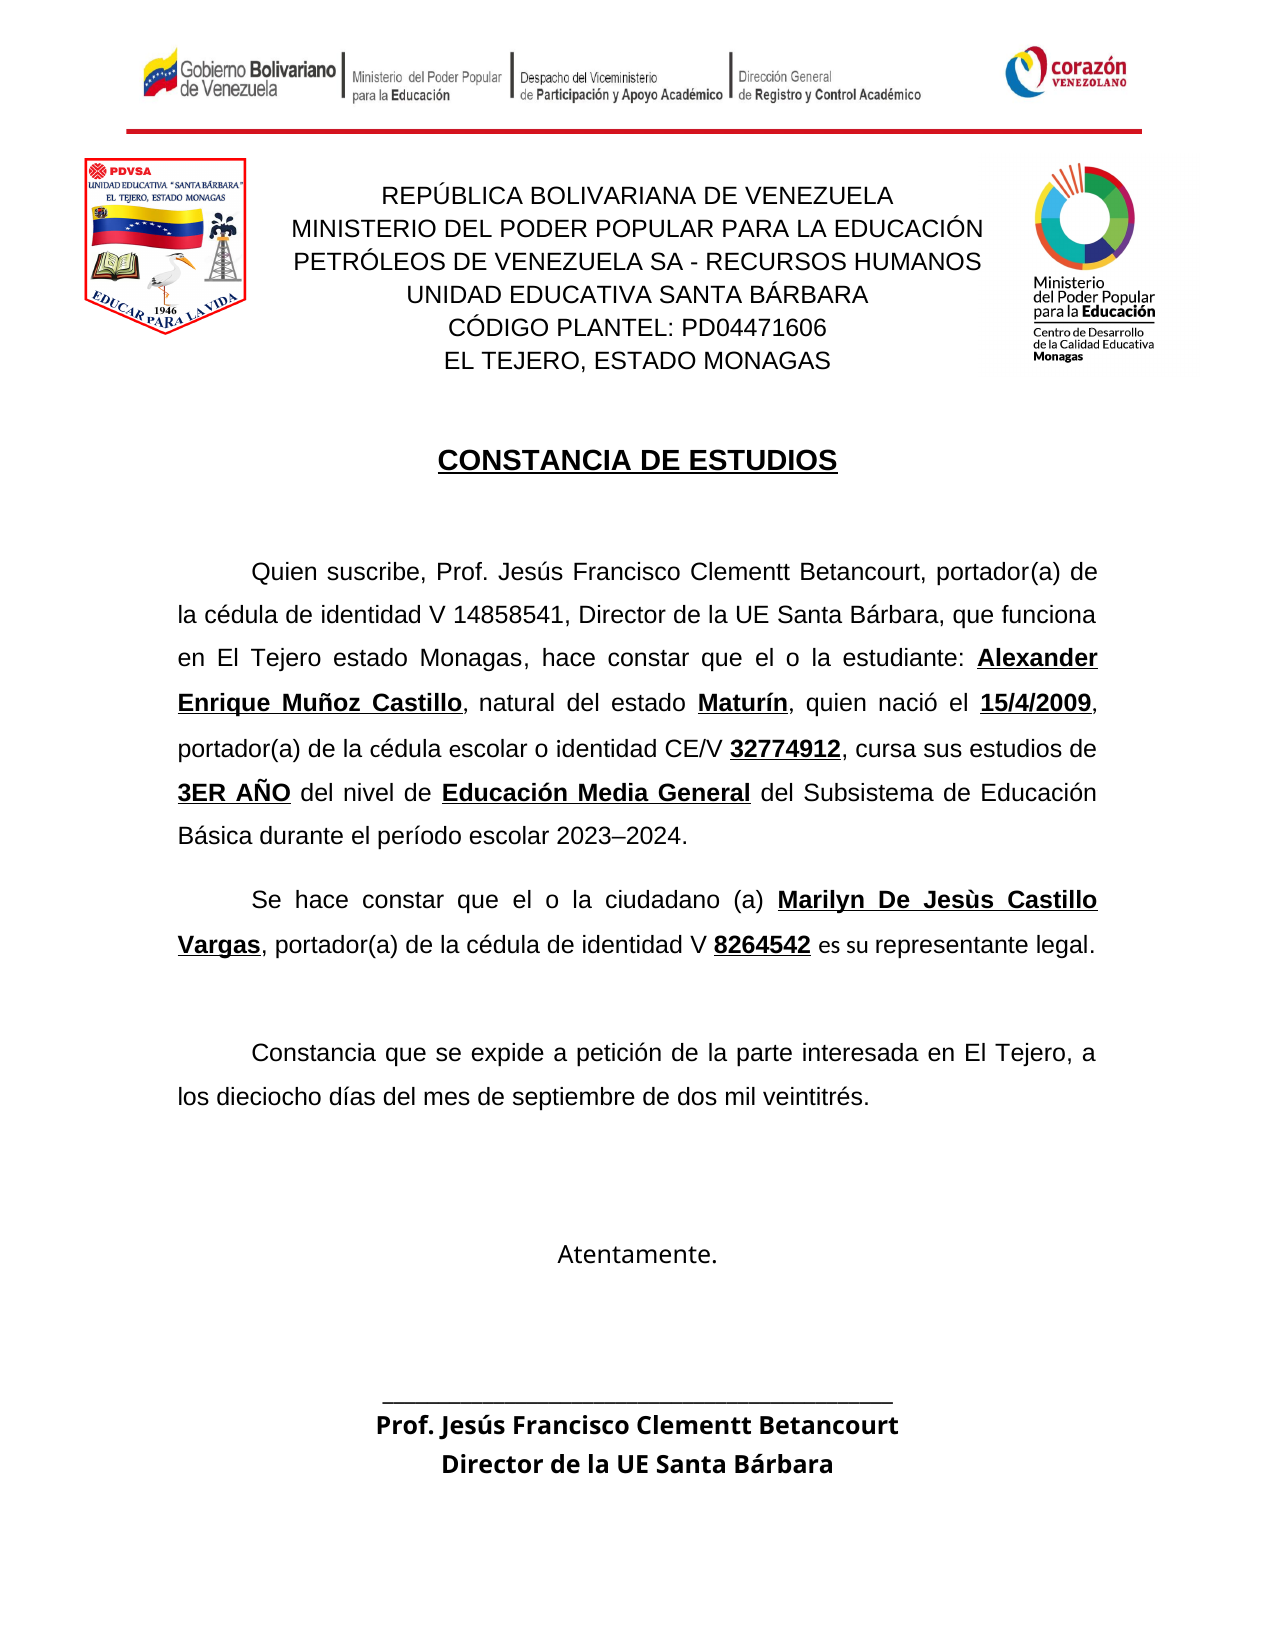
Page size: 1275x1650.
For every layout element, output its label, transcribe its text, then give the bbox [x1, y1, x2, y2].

subtitle CONSTANCIA DE ESTUDIOS [177, 443, 1098, 476]
text Constancia que se expide a petición de la parte interesada en El Tejero, a los dieciocho días del mes de septiembre de dos mil veintitrés. [177, 1038, 1098, 1110]
text Se hace constar que el o la ciudadano (a) Marilyn De Jesùs Castillo Vargas, portador(a) de la cédula de identidad V 8264542 es su representante legal. [177, 885, 1098, 959]
text Director de la UE Santa Bárbara [177, 1447, 1098, 1481]
text Atentamente. [177, 1237, 1098, 1271]
subtitle MINISTERIO DEL PODER POPULAR PARA LA EDUCACIÓN [252, 214, 978, 242]
picture [978, 153, 1200, 377]
picture [126, 11, 1142, 134]
text Prof. Jesús Francisco Clementt Betancourt [177, 1407, 1098, 1441]
text CÓDIGO PLANTEL: PD04471606 [177, 313, 978, 341]
text ______________________________________________ [177, 1373, 1098, 1407]
text UNIDAD EDUCATIVA SANTA BÁRBARA [252, 280, 978, 308]
text Quien suscribe, Prof. Jesús Francisco Clementt Betancourt, portador(a) de la cédula de identidad V 14858541, Director de la UE Santa Bárbara, que funciona en El Tejero estado Monagas, hace constar que el o la estudiante: Alexander Enrique Muñoz Castillo, natural del estado Maturín, quien nació el 15/4/2009, portador(a) de la cédula escolar o identidad CE/V 32774912, cursa sus estudios de 3ER AÑO del nivel de Educación Media General del Subsistema de Educación Básica durante el período escolar 2023–2024. [177, 557, 1098, 849]
subtitle REPÚBLICA BOLIVARIANA DE VENEZUELA [252, 181, 978, 209]
subtitle PETRÓLEOS DE VENEZUELA SA - RECURSOS HUMANOS [252, 247, 978, 275]
text EL TEJERO, ESTADO MONAGAS [177, 346, 978, 374]
picture [79, 158, 252, 335]
